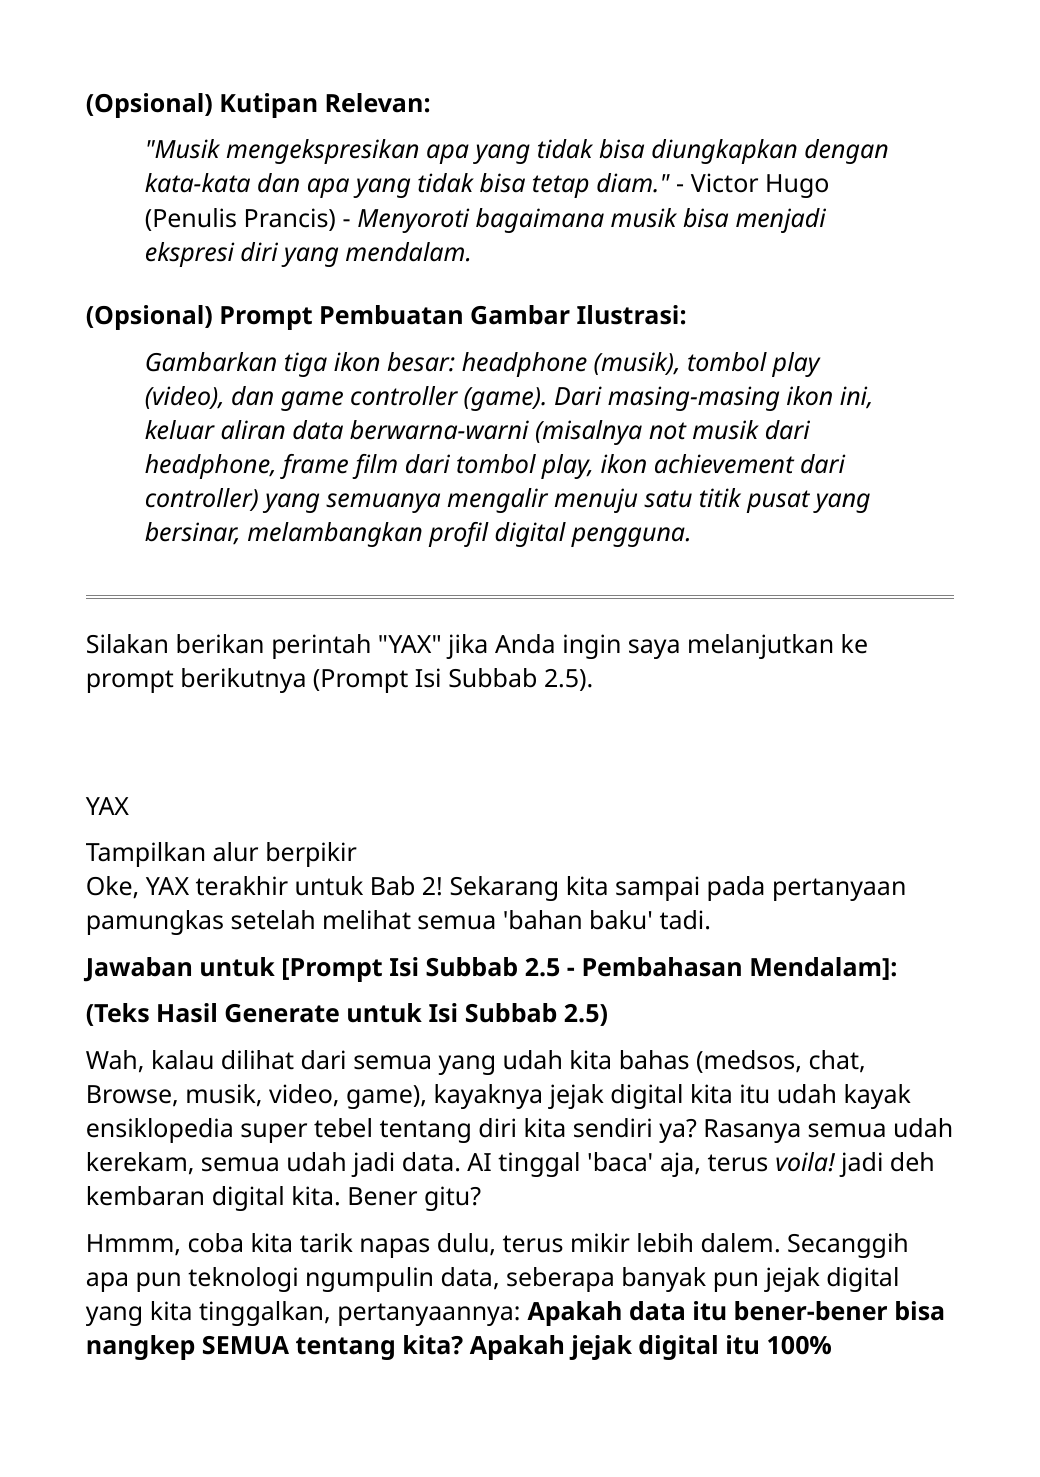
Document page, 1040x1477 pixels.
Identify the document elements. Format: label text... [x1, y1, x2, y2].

text YAX [86, 788, 954, 822]
text Gambarkan tiga ikon besar: headphone (musik), tombol play (video), dan game controller (game). Dari masing-masing ikon ini, keluar aliran data berwarna-warni (misalnya not musik dari headphone, frame film dari tombol play, ikon achievement dari controller) yang semuanya mengalir menuju satu titik pusat yang bersinar, melambangkan profil digital pengguna. [144, 344, 895, 549]
text Wah, kalau dilihat dari semua yang udah kita bahas (medsos, chat, Browse, musik, video, game), kayaknya jejak digital kita itu udah kayak ensiklopedia super tebel tentang diri kita sendiri ya? Rasanya semua udah kerekam, semua udah jadi data. AI tinggal 'baca' aja, terus voila! jadi deh kembaran digital kita. Bener gitu? [86, 1043, 954, 1213]
text (Opsional) Kutipan Relevan: [86, 86, 954, 119]
text Hmmm, coba kita tarik napas dulu, terus mikir lebih dalem. Secanggih apa pun teknologi ngumpulin data, seberapa banyak pun jejak digital yang kita tinggalkan, pertanyaannya: Apakah data itu bener-bener bisa nangkep SEMUA tentang kita? Apakah jejak digital itu 100% [86, 1226, 954, 1362]
text Silakan berikan perintah "YAX" jika Anda ingin saya melanjutkan ke prompt berikutnya (Prompt Isi Subbab 2.5). [86, 627, 954, 695]
text (Teks Hasil Generate untuk Isi Subbab 2.5) [86, 996, 954, 1030]
text Oke, YAX terakhir untuk Bab 2! Sekarang kita sampai pada pertanyaan pamungkas setelah melihat semua 'bahan baku' tadi. [86, 869, 954, 937]
text "Musik mengekspresikan apa yang tidak bisa diungkapkan dengan kata-kata dan apa yang tidak bisa tetap diam." - Victor Hugo (Penulis Prancis) - Menyoroti bagaimana musik bisa menjadi ekspresi diri yang mendalam. [144, 132, 895, 268]
text (Opsional) Prompt Pembuatan Gambar Ilustrasi: [86, 298, 954, 332]
text Tampilkan alur berpikir [86, 835, 954, 869]
text Jawaban untuk [Prompt Isi Subbab 2.5 - Pembahasan Mendalam]: [86, 949, 954, 984]
